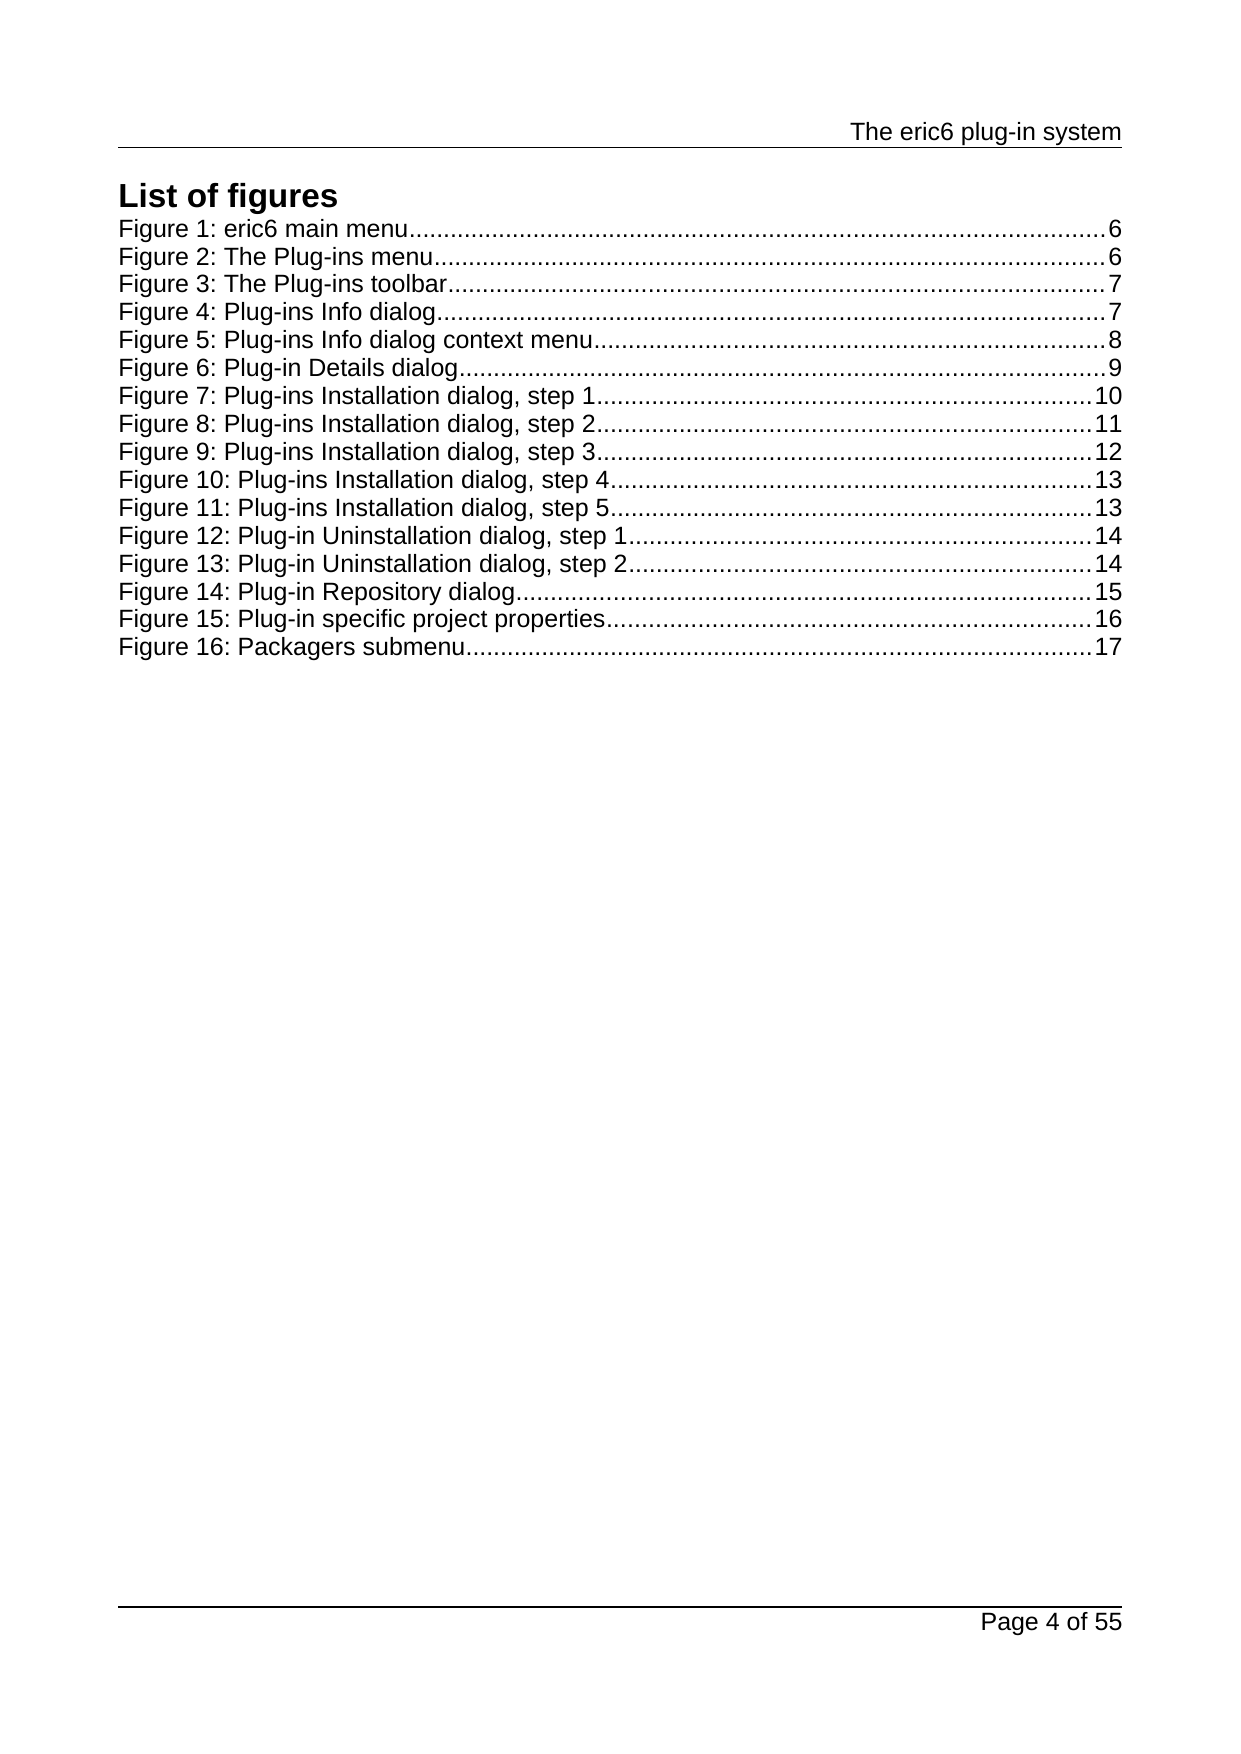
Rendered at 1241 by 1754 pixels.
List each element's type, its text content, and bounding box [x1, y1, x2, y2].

text Figure 5: Plug-ins Info dialog context menu 8 [118, 326, 1122, 354]
text Figure 15: Plug-in specific project properties 16 [118, 605, 1122, 633]
text Figure 14: Plug-in Repository dialog 15 [118, 577, 1122, 605]
text Figure 8: Plug-ins Installation dialog, step 2 11 [118, 410, 1122, 438]
text Figure 12: Plug-in Uninstallation dialog, step 1 14 [118, 521, 1122, 549]
text Figure 9: Plug-ins Installation dialog, step 3 12 [118, 438, 1122, 466]
text Figure 16: Packagers submenu 17 [118, 633, 1122, 661]
text Figure 11: Plug-ins Installation dialog, step 5 13 [118, 493, 1122, 521]
text Figure 6: Plug-in Details dialog 9 [118, 354, 1122, 382]
text Figure 3: The Plug-ins toolbar 7 [118, 270, 1122, 298]
text Figure 2: The Plug-ins menu 6 [118, 242, 1122, 270]
subtitle List of figures [118, 177, 1122, 214]
text Figure 13: Plug-in Uninstallation dialog, step 2 14 [118, 549, 1122, 577]
text Figure 10: Plug-ins Installation dialog, step 4 13 [118, 466, 1122, 493]
text Figure 1: eric6 main menu 6 [118, 214, 1122, 242]
text Figure 4: Plug-ins Info dialog 7 [118, 298, 1122, 326]
text Figure 7: Plug-ins Installation dialog, step 1 10 [118, 382, 1122, 410]
